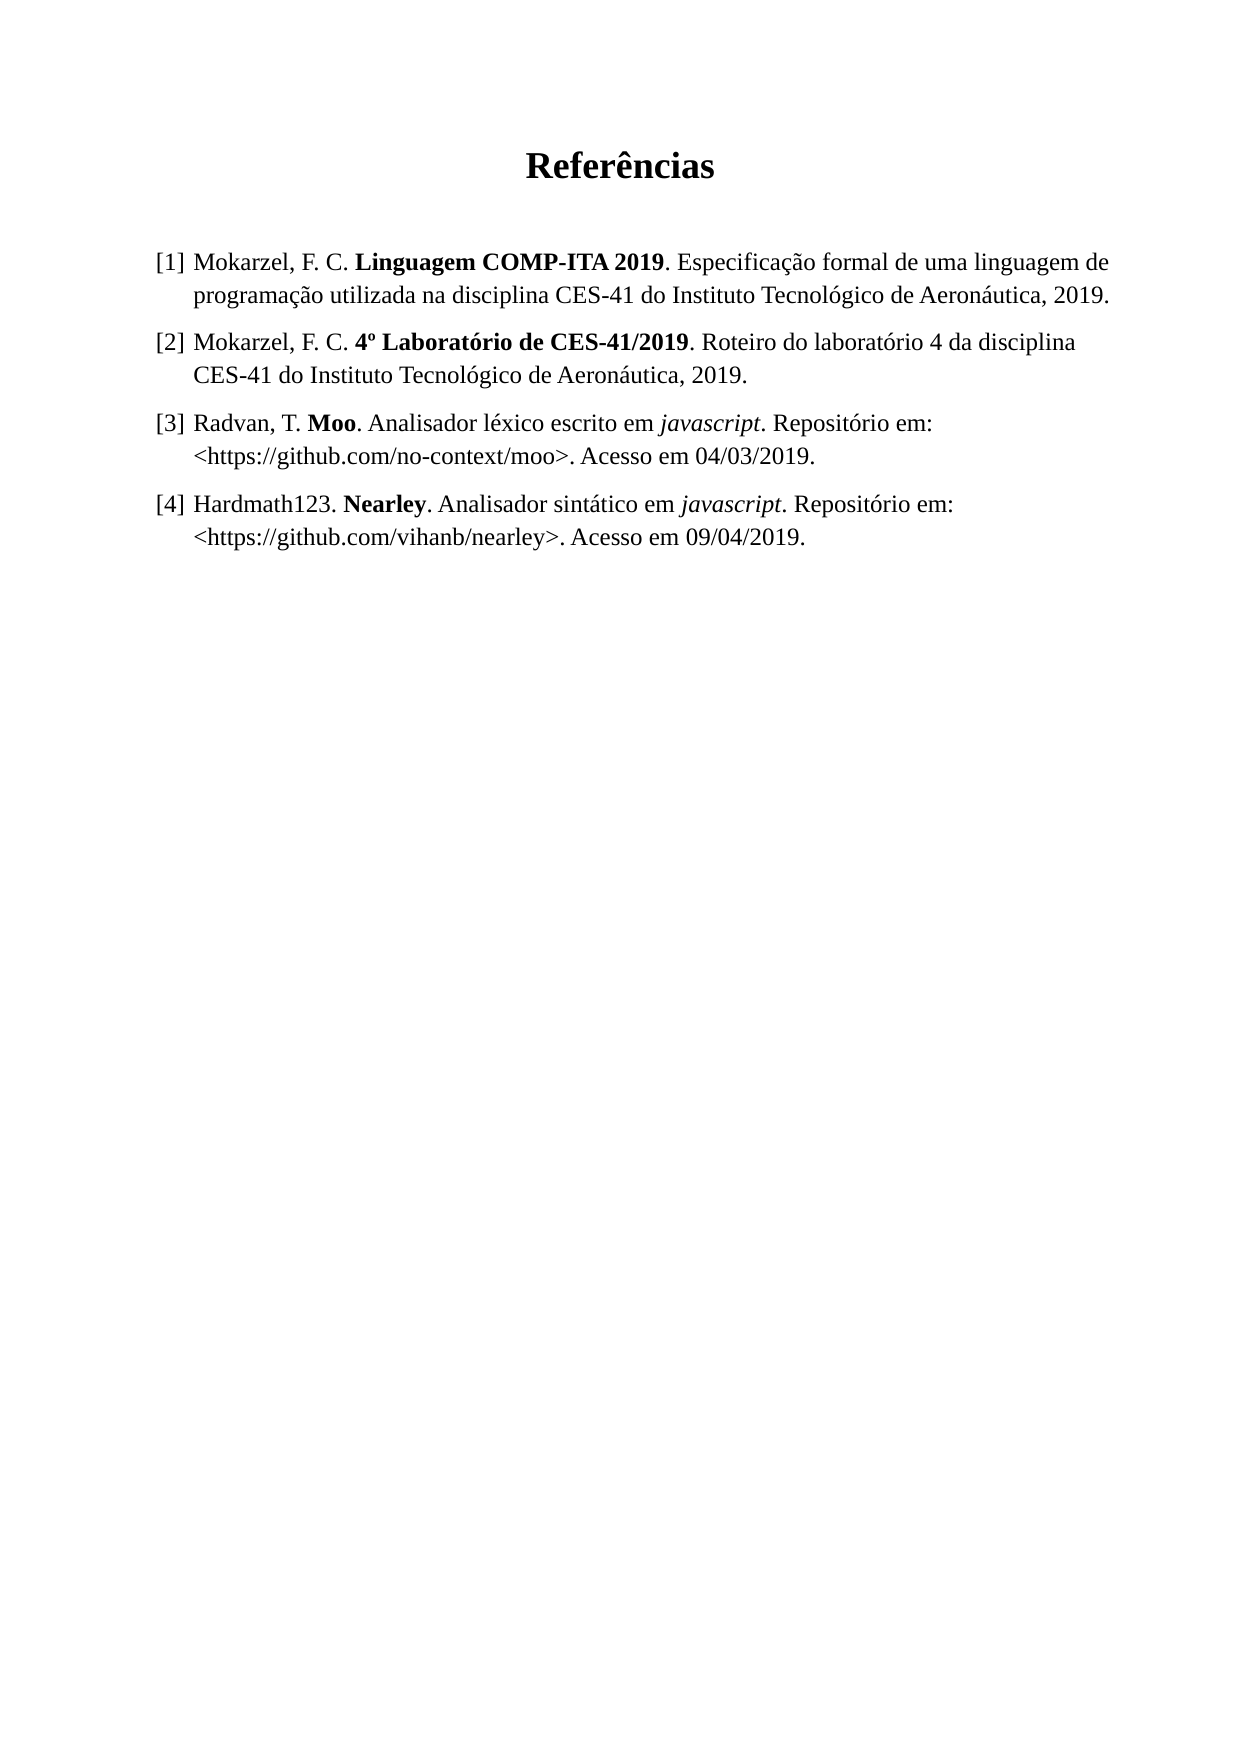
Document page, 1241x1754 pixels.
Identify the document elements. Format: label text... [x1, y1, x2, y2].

list Radvan, T. Moo. Analisador léxico escrito em javascript. Repositório em: <https://github.com/no-context/moo>. Acesso em 04/03/2019. [156, 408, 1122, 470]
list Mokarzel, F. C. 4º Laboratório de CES-41/2019. Roteiro do laboratório 4 da disciplina CES-41 do Instituto Tecnológico de Aeronáutica, 2019. [156, 327, 1122, 389]
subtitle Referências [118, 143, 1122, 187]
list Hardmath123. Nearley. Analisador sintático em javascript. Repositório em: <https://github.com/vihanb/nearley>. Acesso em 09/04/2019. [156, 489, 1122, 551]
list Mokarzel, F. C. Linguagem COMP-ITA 2019. Especificação formal de uma linguagem de programação utilizada na disciplina CES-41 do Instituto Tecnológico de Aeronáutica, 2019. [156, 247, 1122, 309]
